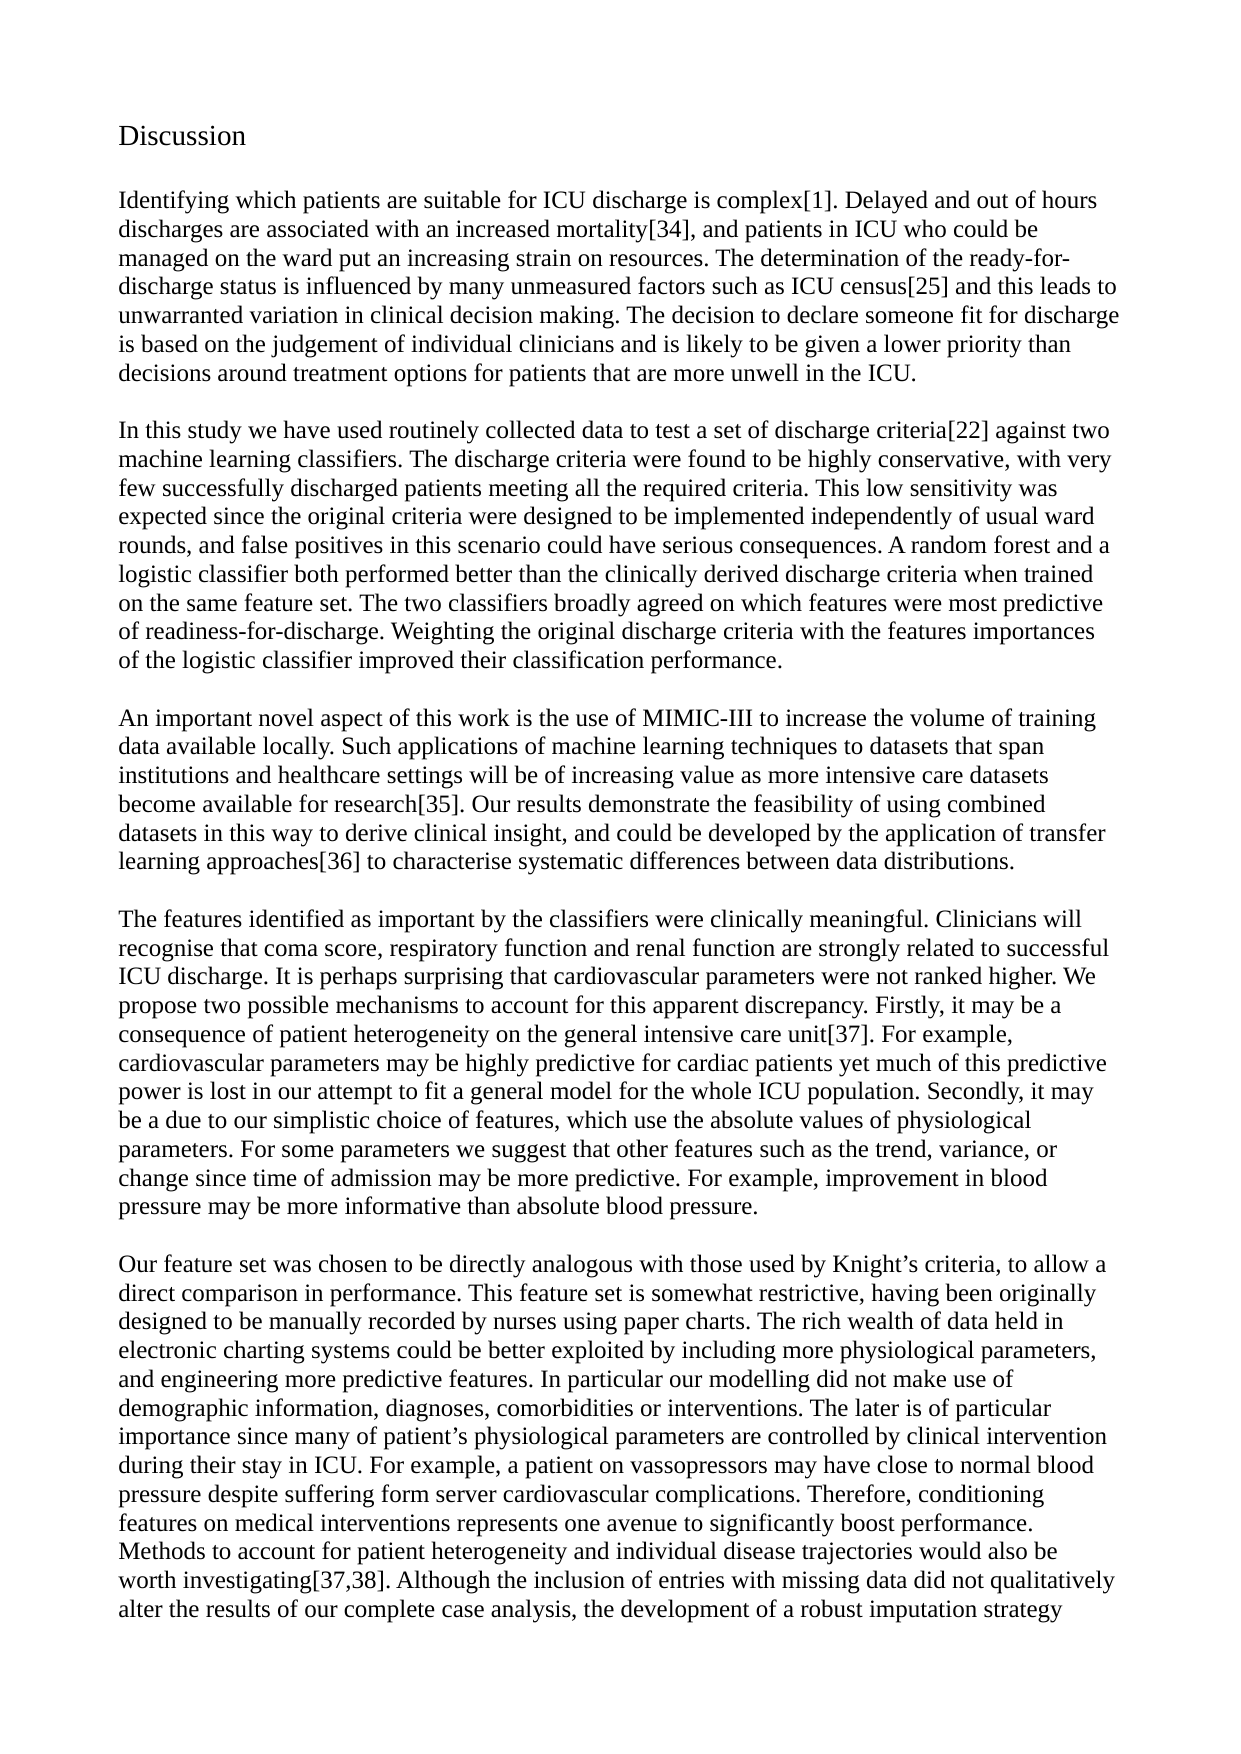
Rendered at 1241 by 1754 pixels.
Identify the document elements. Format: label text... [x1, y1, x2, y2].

text Identifying which patients are suitable for ICU discharge is complex[1]⁠. Delayed and out of hours discharges are associated with an increased mortality[34]⁠, and patients in ICU who could be managed on the ward put an increasing strain on resources. The determination of the ready-for-discharge status is influenced by many unmeasured factors such as ICU census[25]⁠ and this leads to unwarranted variation in clinical decision making. The decision to declare someone fit for discharge is based on the judgement of individual clinicians and is likely to be given a lower priority than decisions around treatment options for patients that are more unwell in the ICU. [118, 185, 1122, 386]
text In this study we have used routinely collected data to test a set of discharge criteria[22]⁠ against two machine learning classifiers. The discharge criteria were found to be highly conservative, with very few successfully discharged patients meeting all the required criteria. This low sensitivity was expected since the original criteria were designed to be implemented independently of usual ward rounds, and false positives in this scenario could have serious consequences. A random forest and a logistic classifier both performed better than the clinically derived discharge criteria when trained on the same feature set. The two classifiers broadly agreed on which features were most predictive of readiness-for-discharge. Weighting the original discharge criteria with the features importances of the logistic classifier improved their classification performance. [118, 415, 1122, 674]
text Our feature set was chosen to be directly analogous with those used by Knight’s criteria, to allow a direct comparison in performance. This feature set is somewhat restrictive, having been originally designed to be manually recorded by nurses using paper charts. The rich wealth of data held in electronic charting systems could be better exploited by including more physiological parameters, and engineering more predictive features. In particular our modelling did not make use of demographic information, diagnoses, comorbidities or interventions. The later is of particular importance since many of patient’s physiological parameters are controlled by clinical intervention during their stay in ICU. For example, a patient on vassopressors may have close to normal blood pressure despite suffering form server cardiovascular complications. Therefore, conditioning features on medical interventions represents one avenue to significantly boost performance. Methods to account for patient heterogeneity and individual disease trajectories would also be worth investigating[37,38]⁠⁠. Although the inclusion of entries with missing data did not qualitatively alter the results of our complete case analysis, the development of a robust imputation strategy [118, 1249, 1122, 1623]
text The features identified as important by the classifiers were clinically meaningful. Clinicians will recognise that coma score, respiratory function and renal function are strongly related to successful ICU discharge. It is perhaps surprising that cardiovascular parameters were not ranked higher. We propose two possible mechanisms to account for this apparent discrepancy. Firstly, it may be a consequence of patient heterogeneity on the general intensive care unit[37]⁠. For example, cardiovascular parameters may be highly predictive for cardiac patients yet much of this predictive power is lost in our attempt to fit a general model for the whole ICU population. Secondly, it may be a due to our simplistic choice of features, which use the absolute values of physiological parameters. For some parameters we suggest that other features such as the trend, variance, or change since time of admission may be more predictive. For example, improvement in blood pressure may be more informative than absolute blood pressure. [118, 904, 1122, 1220]
text An important novel aspect of this work is the use of MIMIC-III to increase the volume of training data available locally. Such applications of machine learning techniques to datasets that span institutions and healthcare settings will be of increasing value as more intensive care datasets become available for research[35]. Our results demonstrate the feasibility of using combined datasets in this way to derive clinical insight, and could be developed by the application of transfer learning approaches[36]⁠ to characterise systematic differences between data distributions. [118, 703, 1122, 875]
text Discussion [118, 118, 1122, 152]
